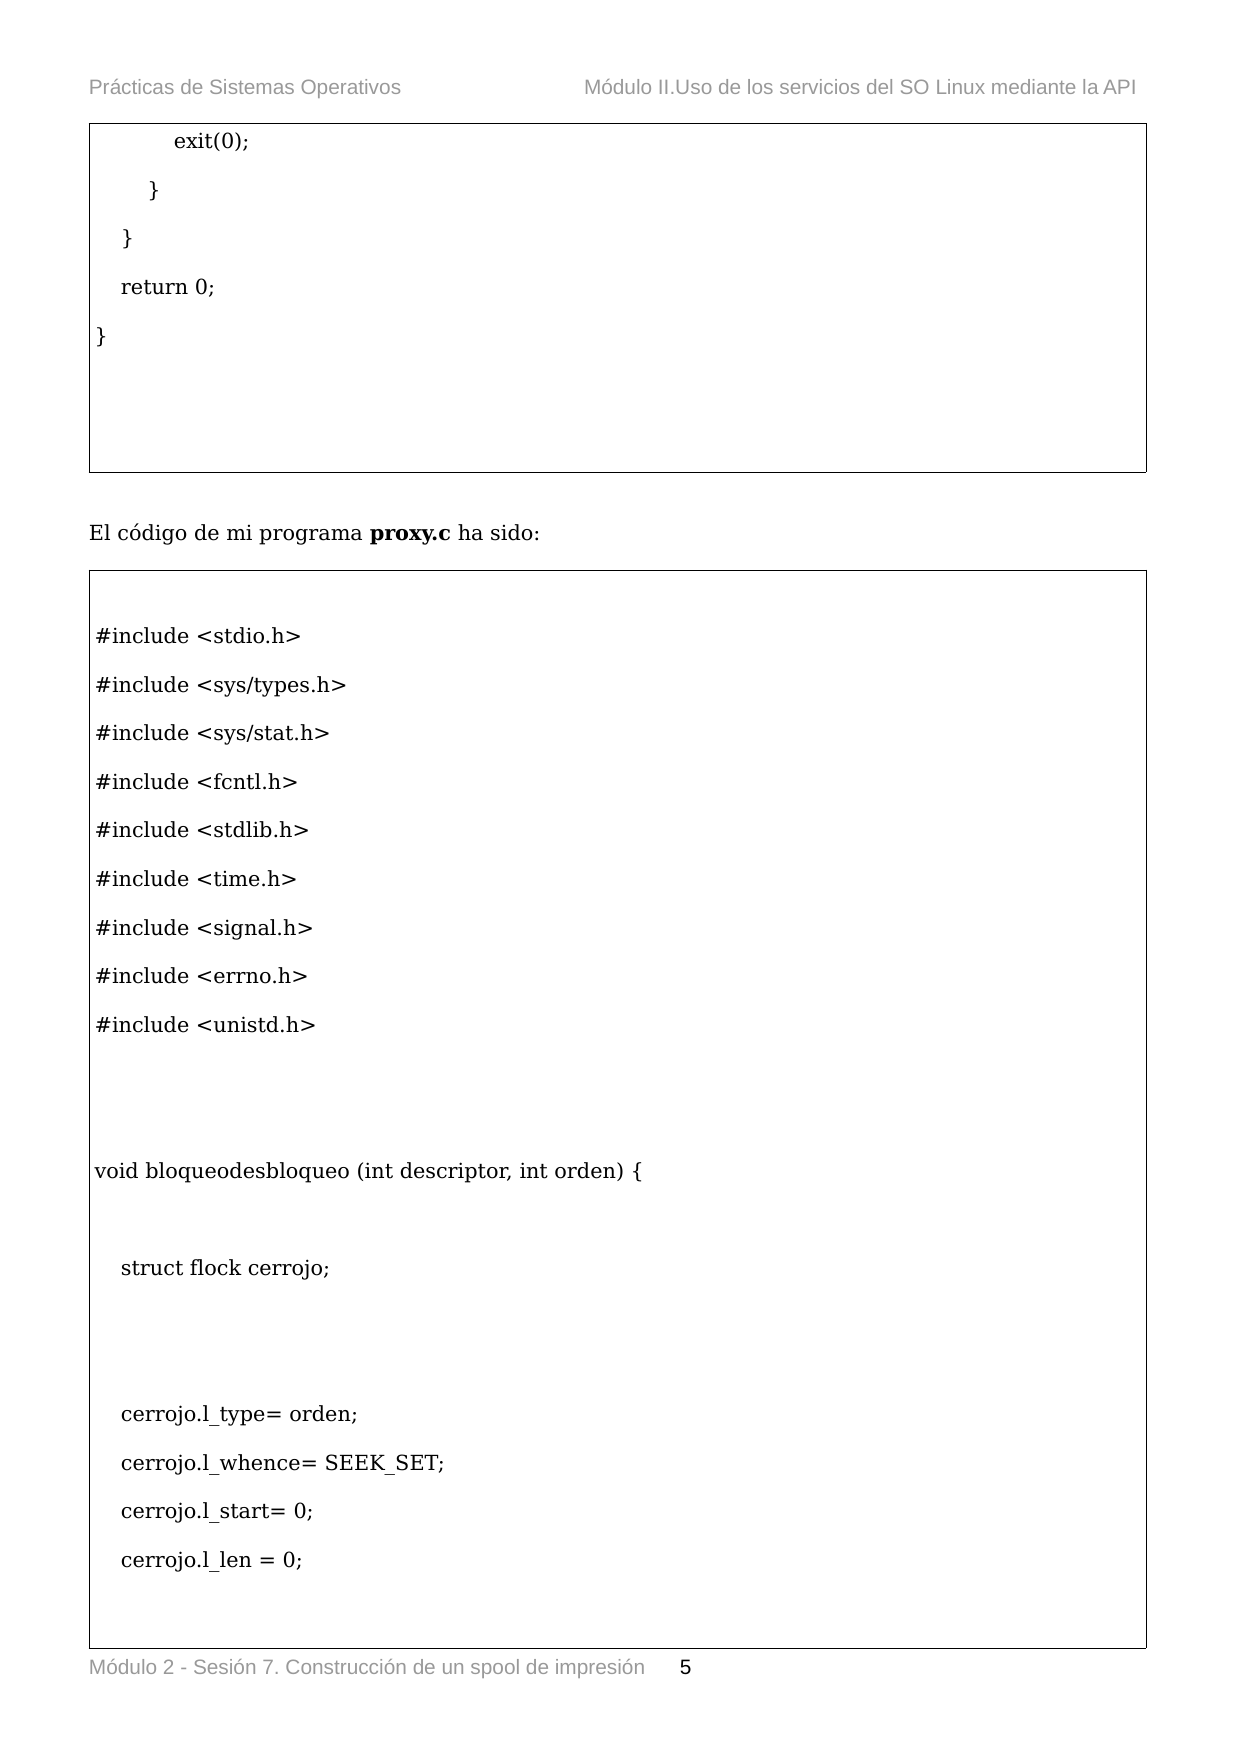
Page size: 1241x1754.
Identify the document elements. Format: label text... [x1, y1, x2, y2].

table_header exit(0); } } return 0; } [90, 124, 1146, 472]
text El código de mi programa proxy.c ha sido: [89, 521, 1146, 545]
table_header #include <stdio.h> #include <sys/types.h> #include <sys/stat.h> #include <fcntl.h> #include <stdlib.h> #include <time.h> #include <signal.h> #include <errno.h> #include <unistd.h> void bloqueodesbloqueo (int descriptor, int orden) { struct flock cerrojo; cerrojo.l_type= orden; cerrojo.l_whence= SEEK_SET; cerrojo.l_start= 0; cerrojo.l_len = 0; [90, 571, 1146, 1648]
